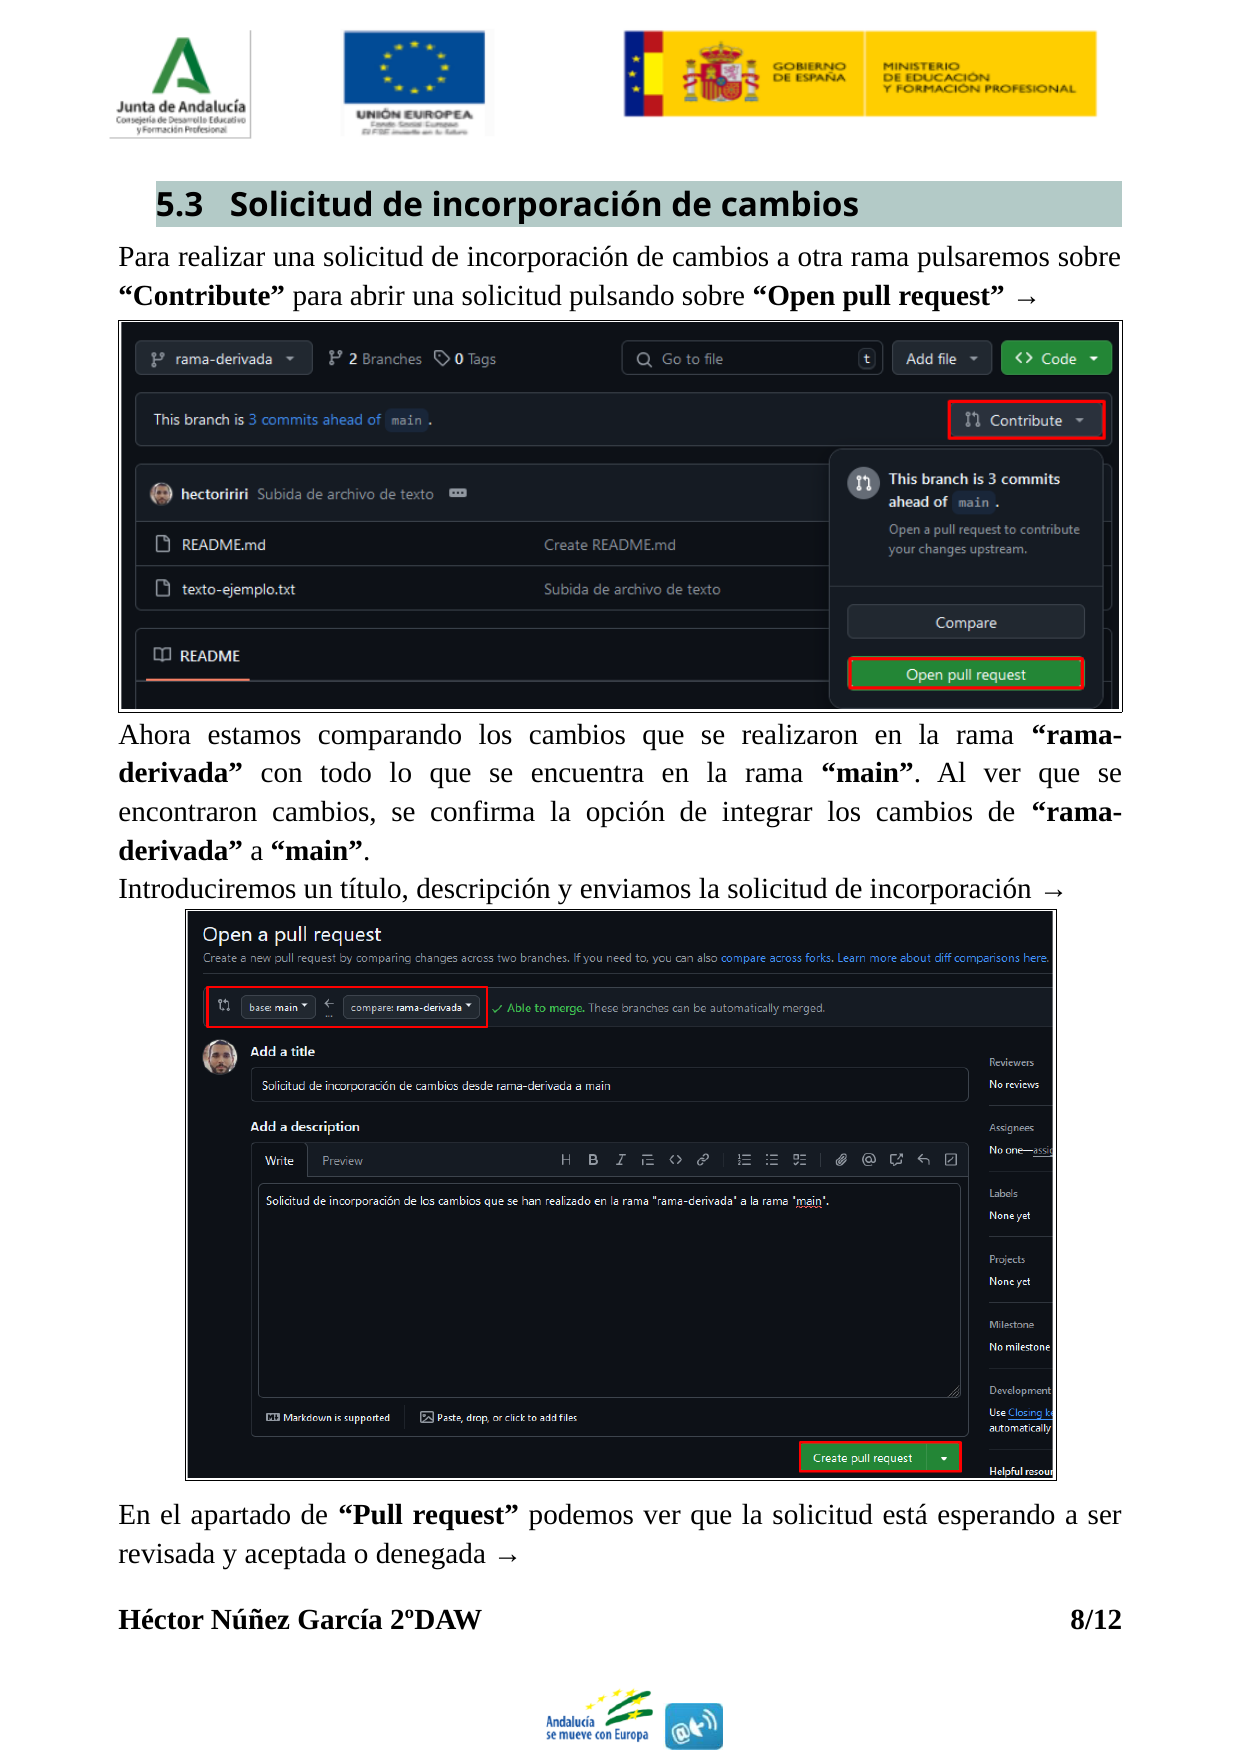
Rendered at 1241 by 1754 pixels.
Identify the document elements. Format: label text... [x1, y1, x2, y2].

picture [187, 911, 1053, 1478]
text [119, 321, 1122, 712]
subtitle Solicitud de incorporación de cambios [156, 181, 1122, 227]
picture [529, 1665, 727, 1754]
text Para realizar una solicitud de incorporación de cambios a otra rama pulsaremos sobre “Contribute” para abrir una solicitud pulsando sobre “Open pull request” → [118, 239, 1122, 311]
picture [107, 11, 1112, 143]
picture [121, 322, 1119, 709]
text Ahora estamos comparando los cambios que se realizaron en la rama “rama-derivada” con todo lo que se encuentra en la rama “main”. Al ver que se encontraron cambios, se confirma la opción de integrar los cambios de “rama-derivada” a “main”. [118, 713, 1122, 866]
text Introduciremos un título, descripción y enviamos la solicitud de incorporación → [118, 871, 1122, 905]
text En el apartado de “Pull request” podemos ver que la solicitud está esperando a ser revisada y aceptada o denegada → [118, 910, 1122, 1569]
